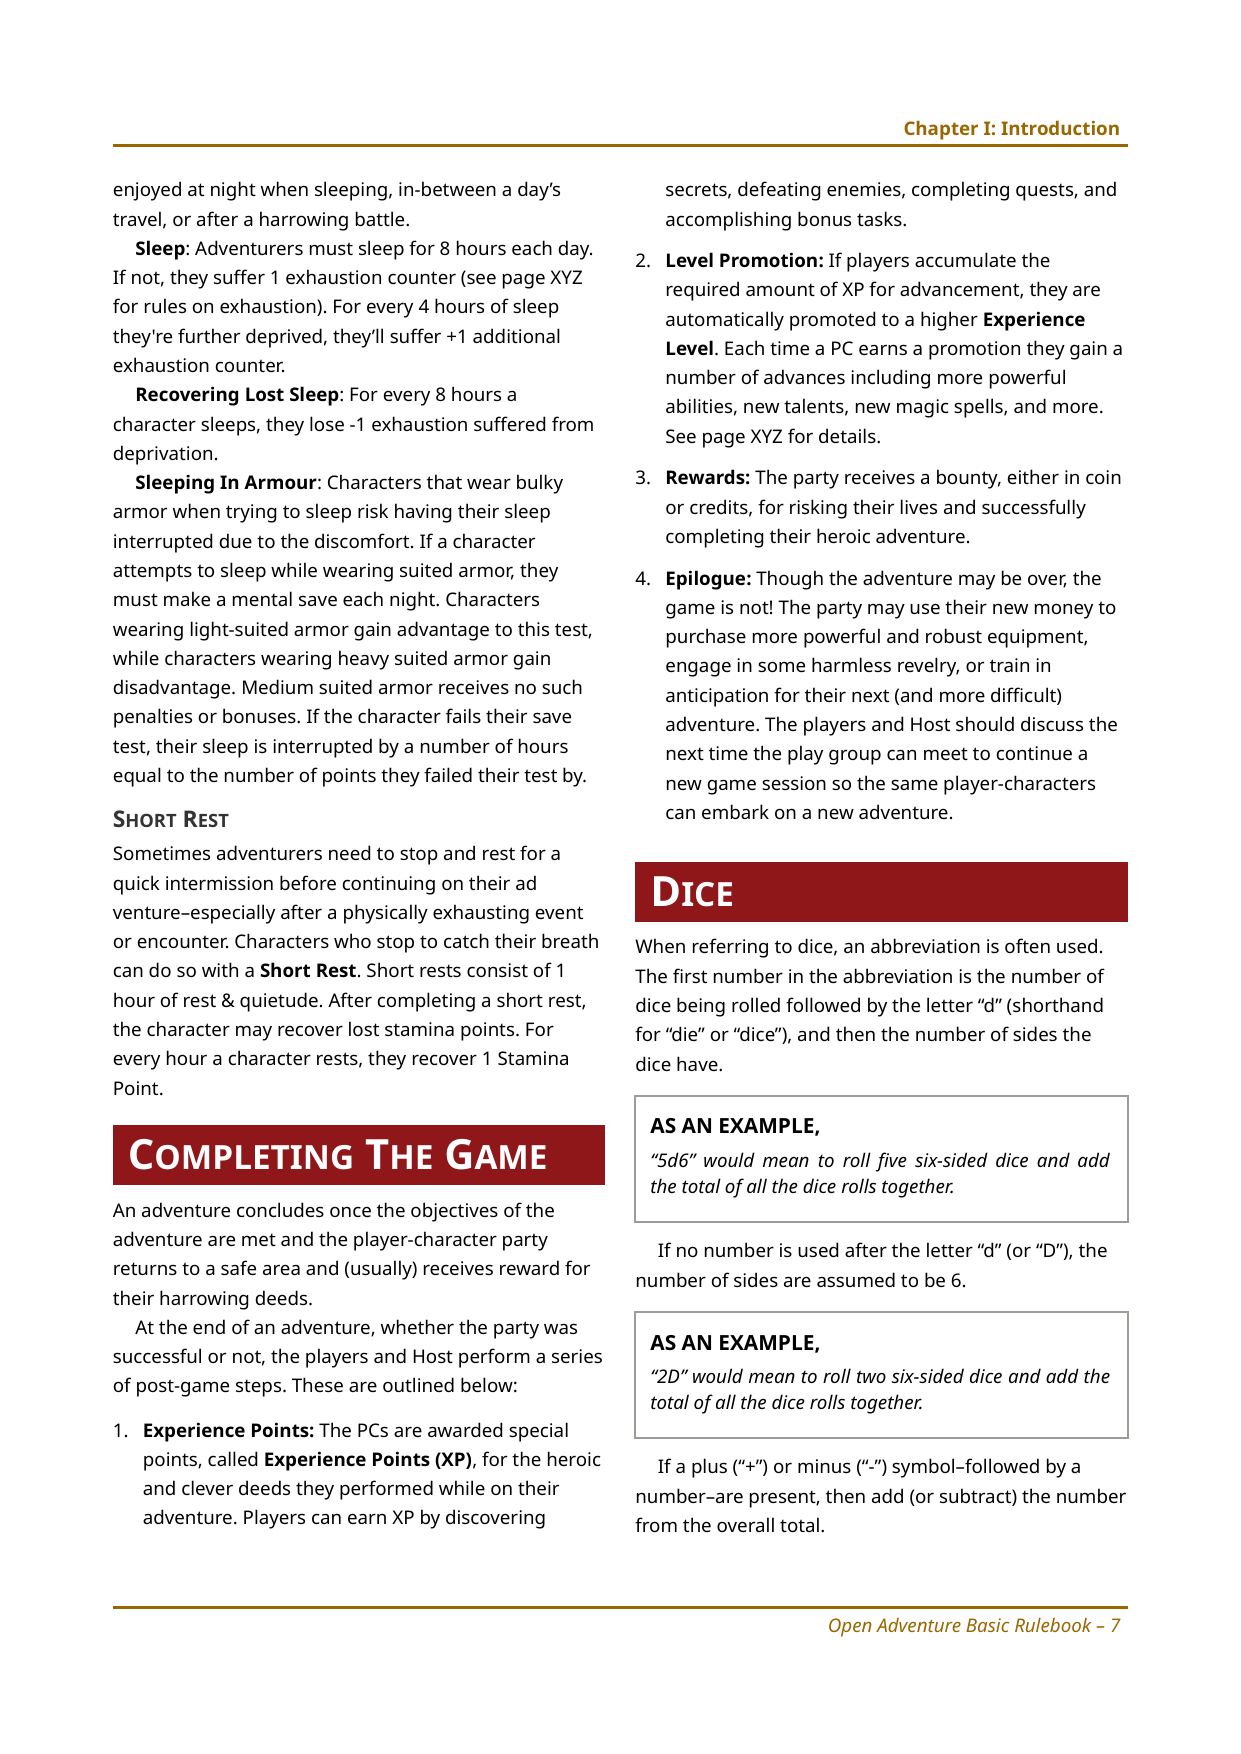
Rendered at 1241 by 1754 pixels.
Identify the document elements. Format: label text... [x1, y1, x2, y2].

list secrets, defeating enemies, completing quests, and accomplishing bonus tasks. [635, 177, 1128, 232]
text If a plus (“+”) or minus (“-”) symbol–followed by a number–are present, then add (or subtract) the number from the overall total. [635, 1454, 1128, 1538]
text Recovering Lost Sleep: For every 8 hours a character sleeps, they lose -1 exhaustion suffered from deprivation. [113, 382, 605, 466]
list Experience Points: The PCs are awarded special points, called Experience Points (XP), for the heroic and clever deeds they performed while on their adventure. Players can earn XP by discovering [113, 1417, 605, 1530]
text When referring to dice, an abbreviation is often used. The first number in the abbreviation is the number of dice being rolled followed by the letter “d” (shorthand for “die” or “dice”), and then the number of sides the dice have. [635, 934, 1128, 1076]
table_header As An Example, “5d6” would mean to roll five six-sided dice and add the total of all the dice rolls together. [636, 1097, 1127, 1221]
text If no number is used after the letter “d” (or “D”), the number of sides are assumed to be 6. [635, 1238, 1128, 1292]
text Sometimes adventurers need to stop and rest for a quick intermission before continuing on their ad [113, 841, 605, 896]
text An adventure concludes once the objectives of the adventure are met and the player-character party returns to a safe area and (usually) receives reward for their harrowing deeds. [113, 1197, 605, 1310]
text At the end of an adventure, whether the party was successful or not, the players and Host perform a series of post-game steps. These are outlined below: [113, 1314, 605, 1398]
list Epilogue: Though the adventure may be over, the game is not! The party may use their new money to purchase more powerful and robust equipment, engage in some harmless revelry, or train in anticipation for their next (and more difficult) adventure. The players and Host should discuss the next time the play group can meet to continue a new game session so the same player-characters can embark on a new adventure. [635, 565, 1128, 825]
table_header As An Example, “2D” would mean to roll two six-sided dice and add the total of all the dice rolls together. [636, 1313, 1127, 1437]
text venture–especially after a physically exhausting event or encounter. Characters who stop to catch their breath can do so with a Short Rest. Short rests consist of 1 hour of rest & quietude. After completing a short rest, the character may recover lost stamina points. For every hour a character rests, they recover 1 stamina point. [113, 899, 605, 1100]
subtitle Completing The Game [113, 1125, 605, 1185]
text Sleep: Adventurers must sleep for 8 hours each day. If not, they suffer 1 exhaustion counter (see page XYZ for rules on exhaustion). For every 4 hours of sleep they're further deprived, they’ll suffer +1 additional exhaustion counter. [113, 235, 605, 378]
text enjoyed at night when sleeping, in-between a day’s travel, or after a harrowing battle. [113, 177, 605, 232]
subtitle Dice [635, 862, 1128, 922]
list Level Promotion: If players accumulate the required amount of XP for advancement, they are automatically promoted to a higher Experience Level. Each time a PC earns a promotion they gain a number of advances including more powerful abilities, new talents, new magic spells, and more. See page XYZ for details. [635, 247, 1128, 448]
list Rewards: The party receives a bounty, either in coin or credits, for risking their lives and successfully completing their heroic adventure. [635, 465, 1128, 549]
text Sleeping in Armour: Characters that wear bulky armor when trying to sleep risk having their sleep interrupted due to the discomfort. If a character attempts to sleep while wearing suited armor, they must make a mental save each night. Characters wearing light-suited armor gain advantage to this test, while characters wearing heavy suited armor gain disadvantage. Medium suited armor receives no such penalties or bonuses. If the character fails their save test, their sleep is interrupted by a number of hours equal to the number of points they failed their test by. [113, 469, 605, 788]
subtitle Short Rest [113, 803, 605, 835]
